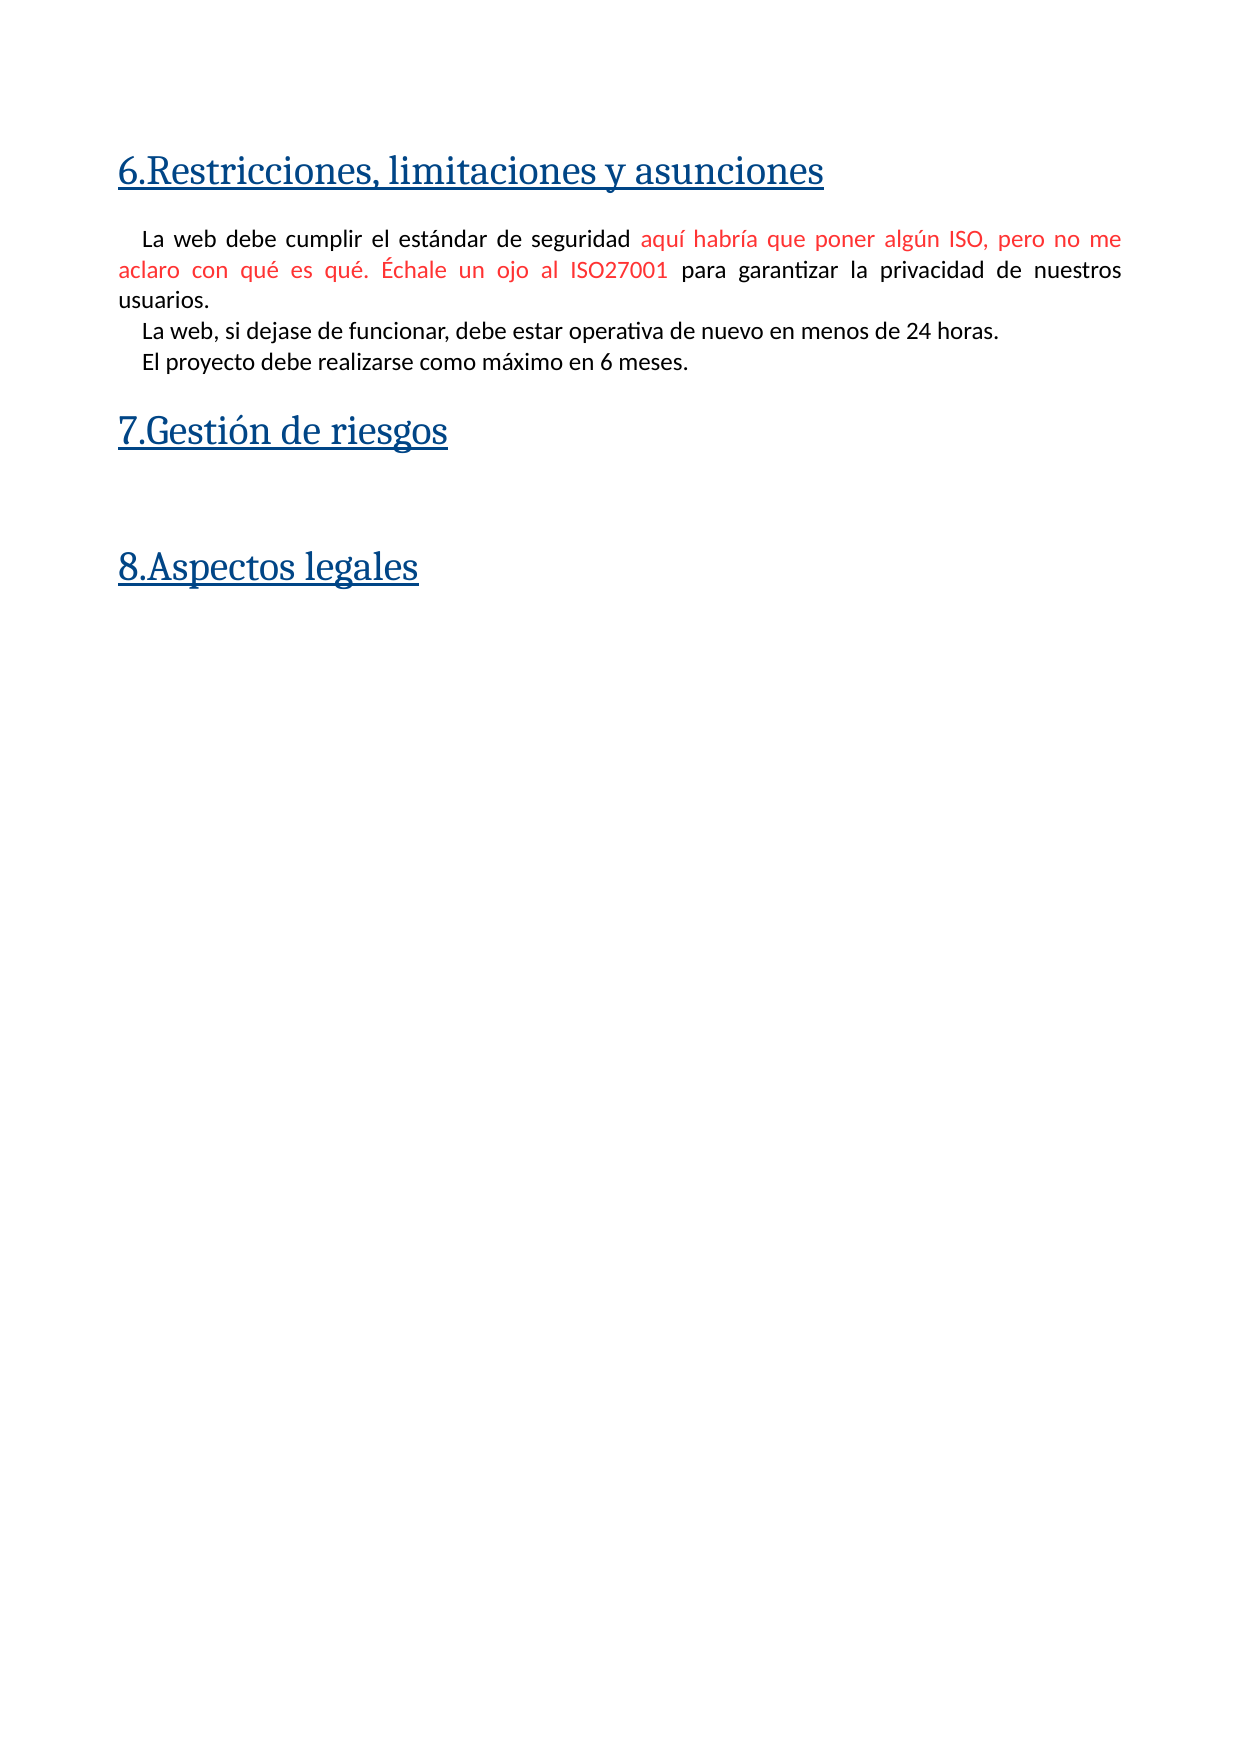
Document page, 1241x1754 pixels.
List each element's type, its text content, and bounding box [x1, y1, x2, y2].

text 7.Gestión de riesgos [118, 407, 1122, 454]
text El proyecto debe realizarse como máximo en 6 meses. [118, 346, 1122, 376]
text 8.Aspectos legales [118, 543, 1122, 591]
text La web, si dejase de funcionar, debe estar operativa de nuevo en menos de 24 horas. [118, 315, 1122, 346]
text La web debe cumplir el estándar de seguridad aquí habría que poner algún ISO, pero no me aclaro con qué es qué. Échale un ojo al ISO27001 para garantizar la privacidad de nuestros usuarios. [118, 223, 1122, 315]
text 6.Restricciones, limitaciones y asunciones [118, 147, 1122, 195]
